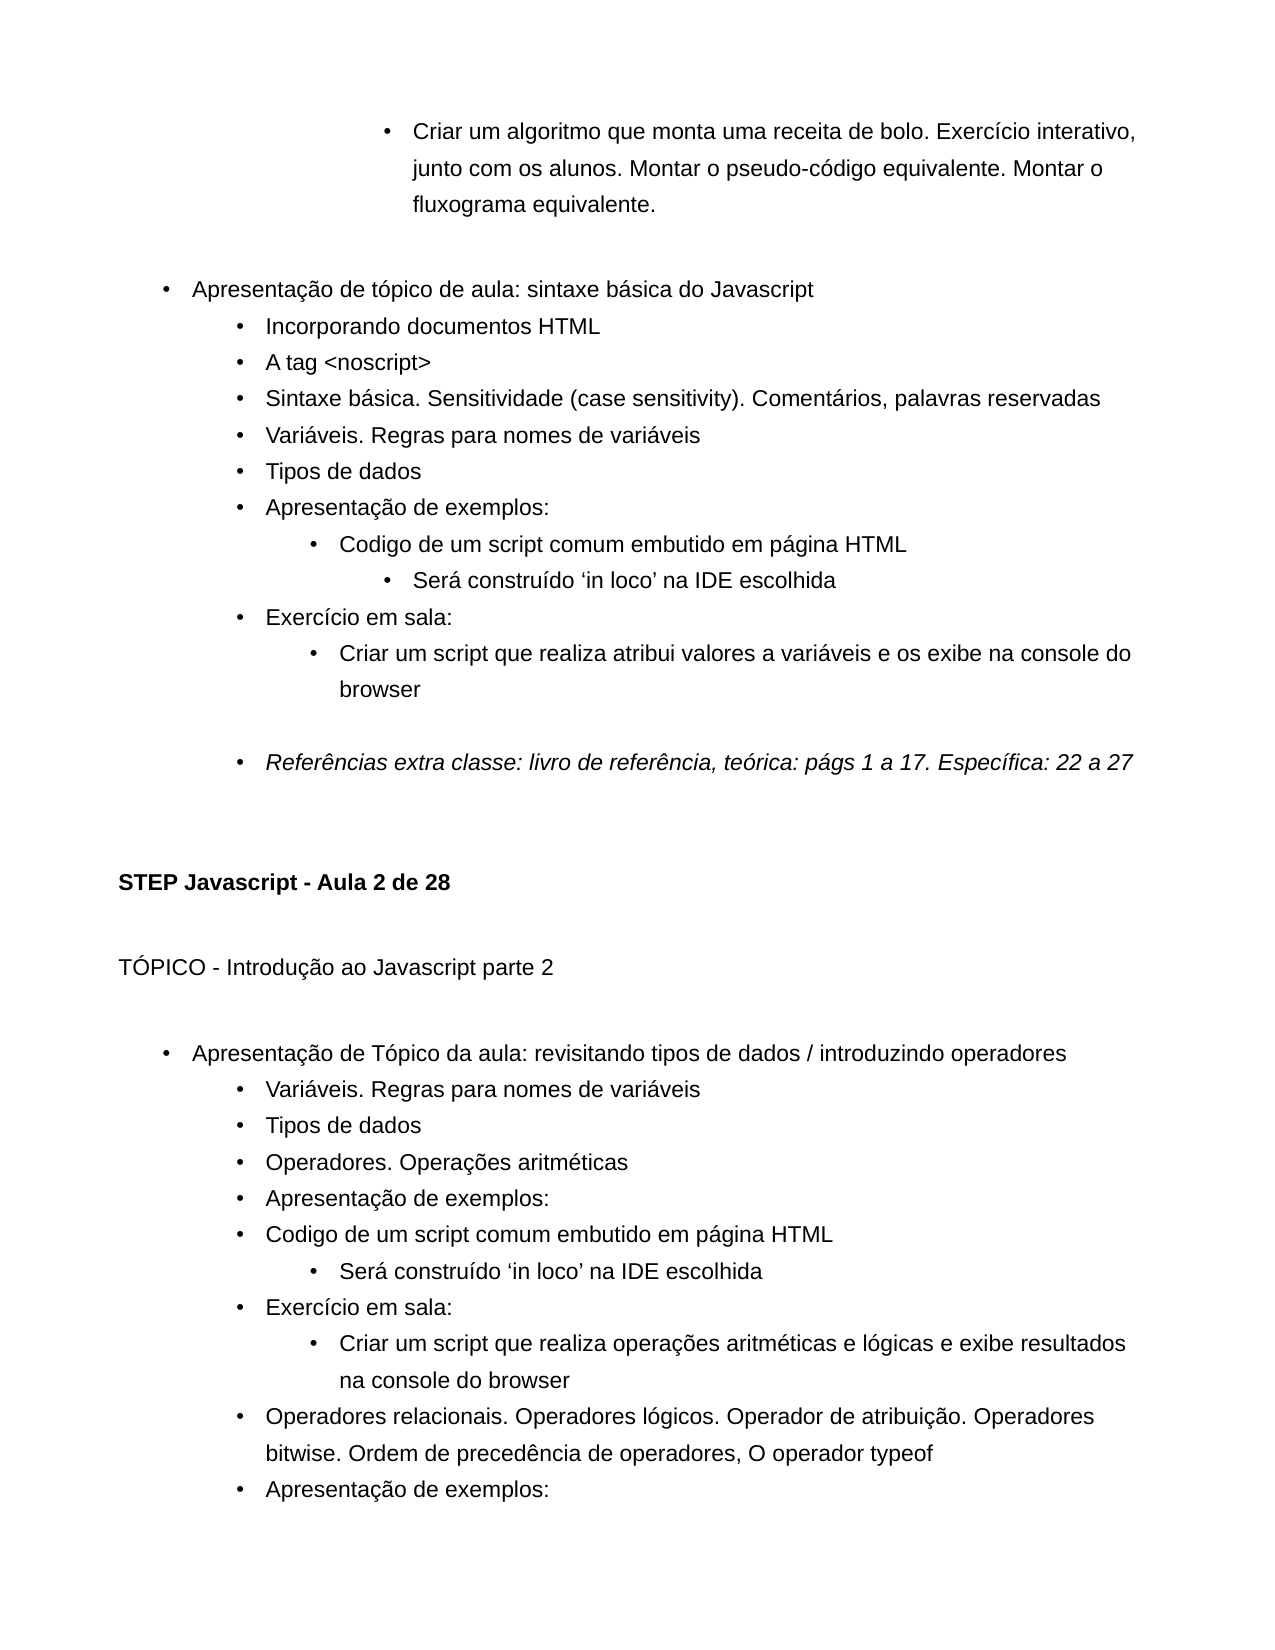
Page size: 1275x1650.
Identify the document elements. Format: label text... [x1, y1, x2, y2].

list Operadores. Operações aritméticas [236, 1149, 1157, 1175]
list Criar um script que realiza operações aritméticas e lógicas e exibe resultados na console do browser [309, 1330, 1157, 1393]
list Exercício em sala: [236, 603, 1157, 630]
text STEP Javascript - Aula 2 de 28 [118, 869, 1157, 895]
list Criar um script que realiza atribui valores a variáveis e os exibe na console do browser [309, 640, 1157, 702]
list Apresentação de exemplos: [236, 494, 1157, 521]
list A tag <noscript> [236, 349, 1157, 375]
list Codigo de um script comum embutido em página HTML [236, 1221, 1157, 1248]
list Será construído ‘in loco’ na IDE escolhida [383, 567, 1157, 593]
list Variáveis. Regras para nomes de variáveis [236, 422, 1157, 448]
list Operadores relacionais. Operadores lógicos. Operador de atribuição. Operadores bitwise. Ordem de precedência de operadores, O operador typeof [236, 1403, 1157, 1466]
list Apresentação de exemplos: [236, 1476, 1157, 1502]
list Exercício em sala: [236, 1294, 1157, 1320]
list Tipos de dados [236, 1112, 1157, 1139]
list Referências extra classe: livro de referência, teórica: págs 1 a 17. Específica: 22 a 27 [236, 749, 1157, 775]
list Variáveis. Regras para nomes de variáveis [236, 1076, 1157, 1102]
list Codigo de um script comum embutido em página HTML [309, 531, 1157, 557]
list Será construído ‘in loco’ na IDE escolhida [309, 1258, 1157, 1284]
list Apresentação de exemplos: [236, 1185, 1157, 1211]
text TÓPICO - Introdução ao Javascript parte 2 [118, 954, 1157, 981]
list Sintaxe básica. Sensitividade (case sensitivity). Comentários, palavras reservadas [236, 385, 1157, 412]
list Criar um algoritmo que monta uma receita de bolo. Exercício interativo, junto com os alunos. Montar o pseudo-código equivalente. Montar o fluxograma equivalente. [383, 118, 1157, 217]
list Apresentação de Tópico da aula: revisitando tipos de dados / introduzindo operadores [162, 1039, 1157, 1066]
list Incorporando documentos HTML [236, 313, 1157, 339]
list Tipos de dados [236, 458, 1157, 484]
list Apresentação de tópico de aula: sintaxe básica do Javascript [162, 276, 1157, 303]
